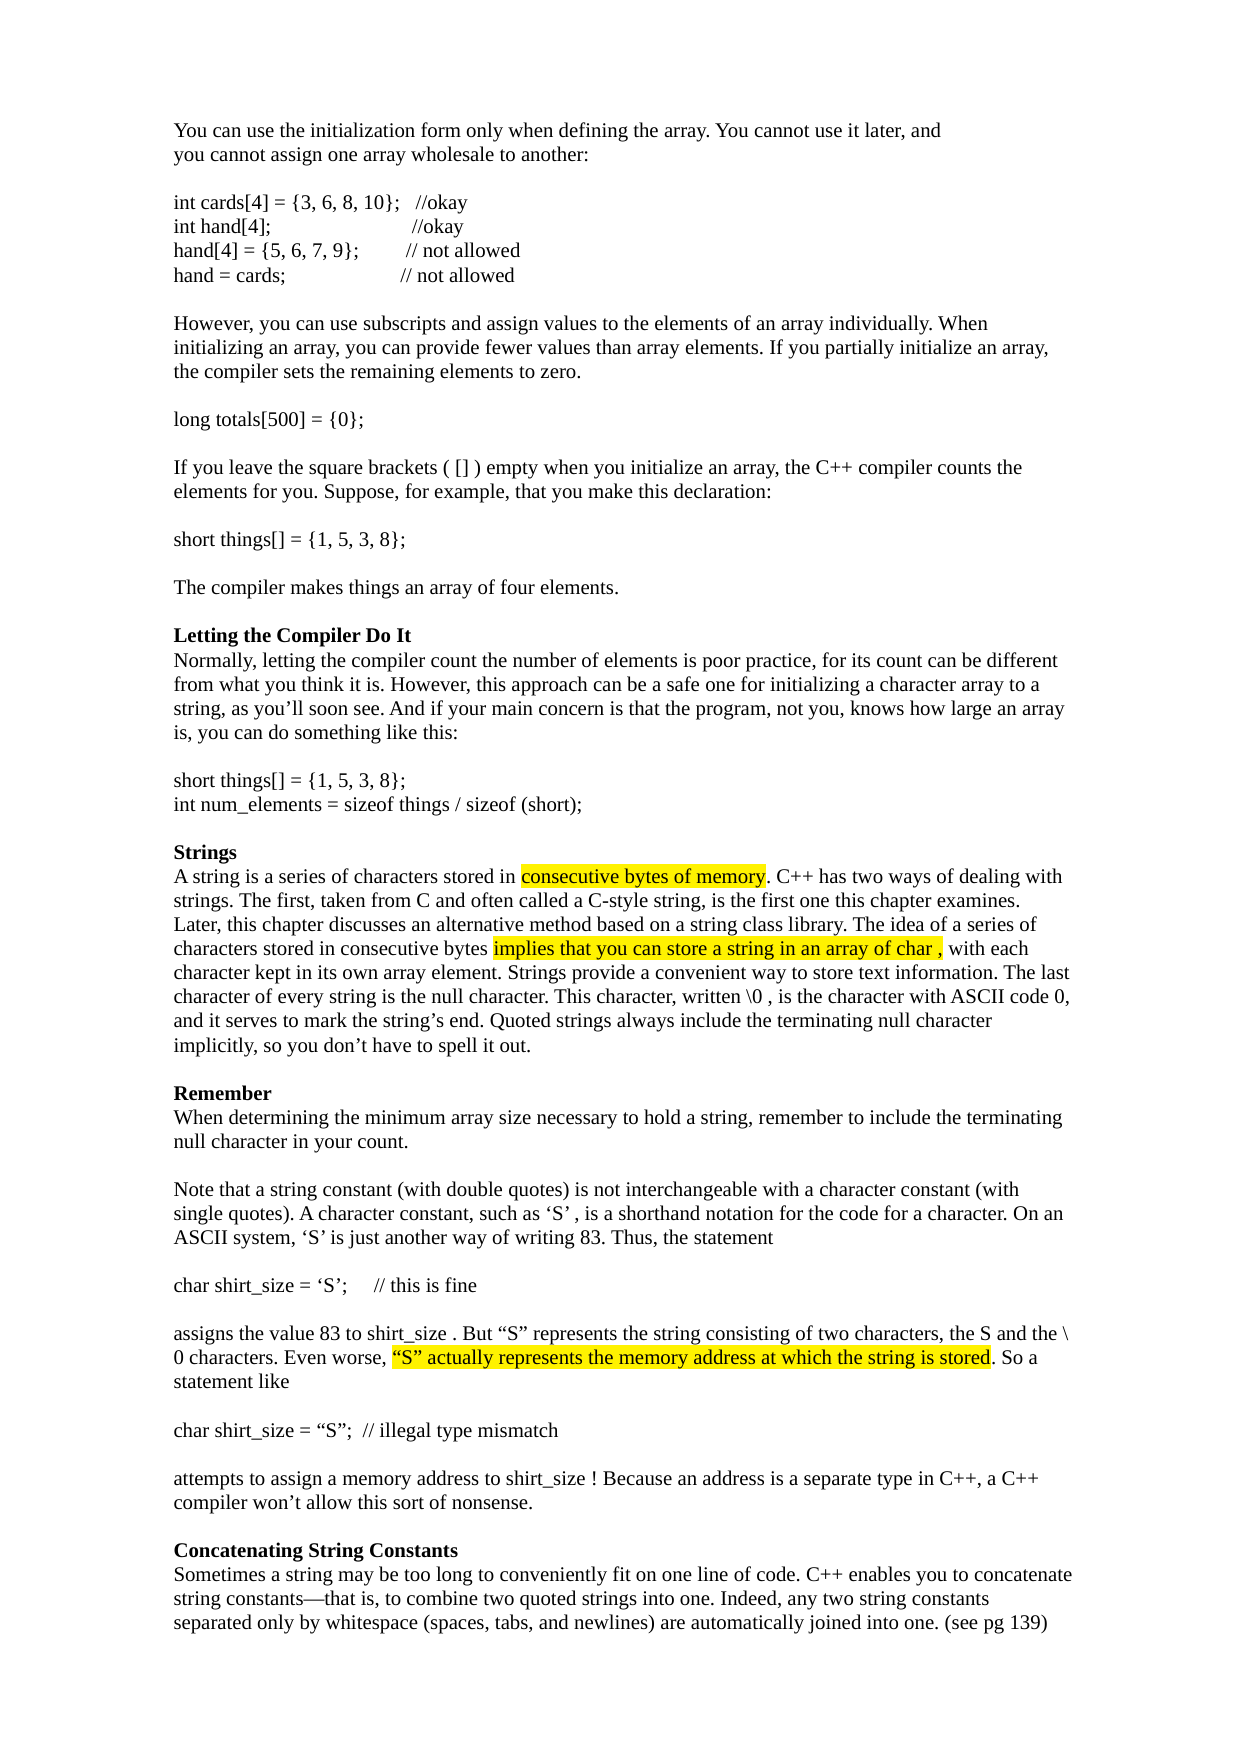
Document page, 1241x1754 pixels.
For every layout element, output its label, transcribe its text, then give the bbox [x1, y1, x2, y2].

text char shirt_size = “S”; // illegal type mismatch [173, 1417, 1073, 1442]
text char shirt_size = ‘S’; // this is fine [173, 1273, 1073, 1297]
text int hand[4]; //okay [173, 214, 1073, 238]
text When determining the minimum array size necessary to hold a string, remember to include the terminating null character in your count. [173, 1105, 1073, 1153]
text short things[] = {1, 5, 3, 8}; [173, 768, 1073, 792]
text Strings [173, 840, 1073, 864]
text int cards[4] = {3, 6, 8, 10}; //okay [173, 190, 1073, 214]
text Sometimes a string may be too long to conveniently fit on one line of code. C++ enables you to concatenate string constants—that is, to combine two quoted strings into one. Indeed, any two string constants separated only by whitespace (spaces, tabs, and newlines) are automatically joined into one. (see pg 139) [173, 1562, 1073, 1634]
text assigns the value 83 to shirt_size . But “S” represents the string consisting of two characters, the S and the \0 characters. Even worse, “S” actually represents the memory address at which the string is stored. So a statement like [173, 1321, 1073, 1393]
text A string is a series of characters stored in consecutive bytes of memory. C++ has two ways of dealing with strings. The first, taken from C and often called a C-style string, is the first one this chapter examines. Later, this chapter discusses an alternative method based on a string class library. The idea of a series of characters stored in consecutive bytes implies that you can store a string in an array of char , with each character kept in its own array element. Strings provide a convenient way to store text information. The last character of every string is the null character. This character, written \0 , is the character with ASCII code 0, and it serves to mark the string’s end. Quoted strings always include the terminating null character implicitly, so you don’t have to spell it out. [173, 864, 1073, 1057]
text short things[] = {1, 5, 3, 8}; [173, 527, 1073, 551]
text int num_elements = sizeof things / sizeof (short); [173, 792, 1073, 816]
text hand[4] = {5, 6, 7, 9}; // not allowed [173, 238, 1073, 262]
text If you leave the square brackets ( [] ) empty when you initialize an array, the C++ compiler counts the elements for you. Suppose, for example, that you make this declaration: [173, 455, 1073, 503]
text you cannot assign one array wholesale to another: [173, 142, 1073, 166]
text Remember [173, 1081, 1073, 1105]
text Note that a string constant (with double quotes) is not interchangeable with a character constant (with single quotes). A character constant, such as ‘S’ , is a shorthand notation for the code for a character. On an ASCII system, ‘S’ is just another way of writing 83. Thus, the statement [173, 1177, 1073, 1249]
text Concatenating String Constants [173, 1538, 1073, 1562]
text However, you can use subscripts and assign values to the elements of an array individually. When initializing an array, you can provide fewer values than array elements. If you partially initialize an array, the compiler sets the remaining elements to zero. [173, 311, 1073, 383]
text hand = cards; // not allowed [173, 262, 1073, 287]
text attempts to assign a memory address to shirt_size ! Because an address is a separate type in C++, a C++ compiler won’t allow this sort of nonsense. [173, 1466, 1073, 1514]
text Letting the Compiler Do It [173, 623, 1073, 647]
text The compiler makes things an array of four elements. [173, 575, 1073, 599]
text long totals[500] = {0}; [173, 407, 1073, 431]
text Normally, letting the compiler count the number of elements is poor practice, for its count can be different from what you think it is. However, this approach can be a safe one for initializing a character array to a string, as you’ll soon see. And if your main concern is that the program, not you, knows how large an array is, you can do something like this: [173, 647, 1073, 744]
text You can use the initialization form only when defining the array. You cannot use it later, and [173, 118, 1073, 142]
